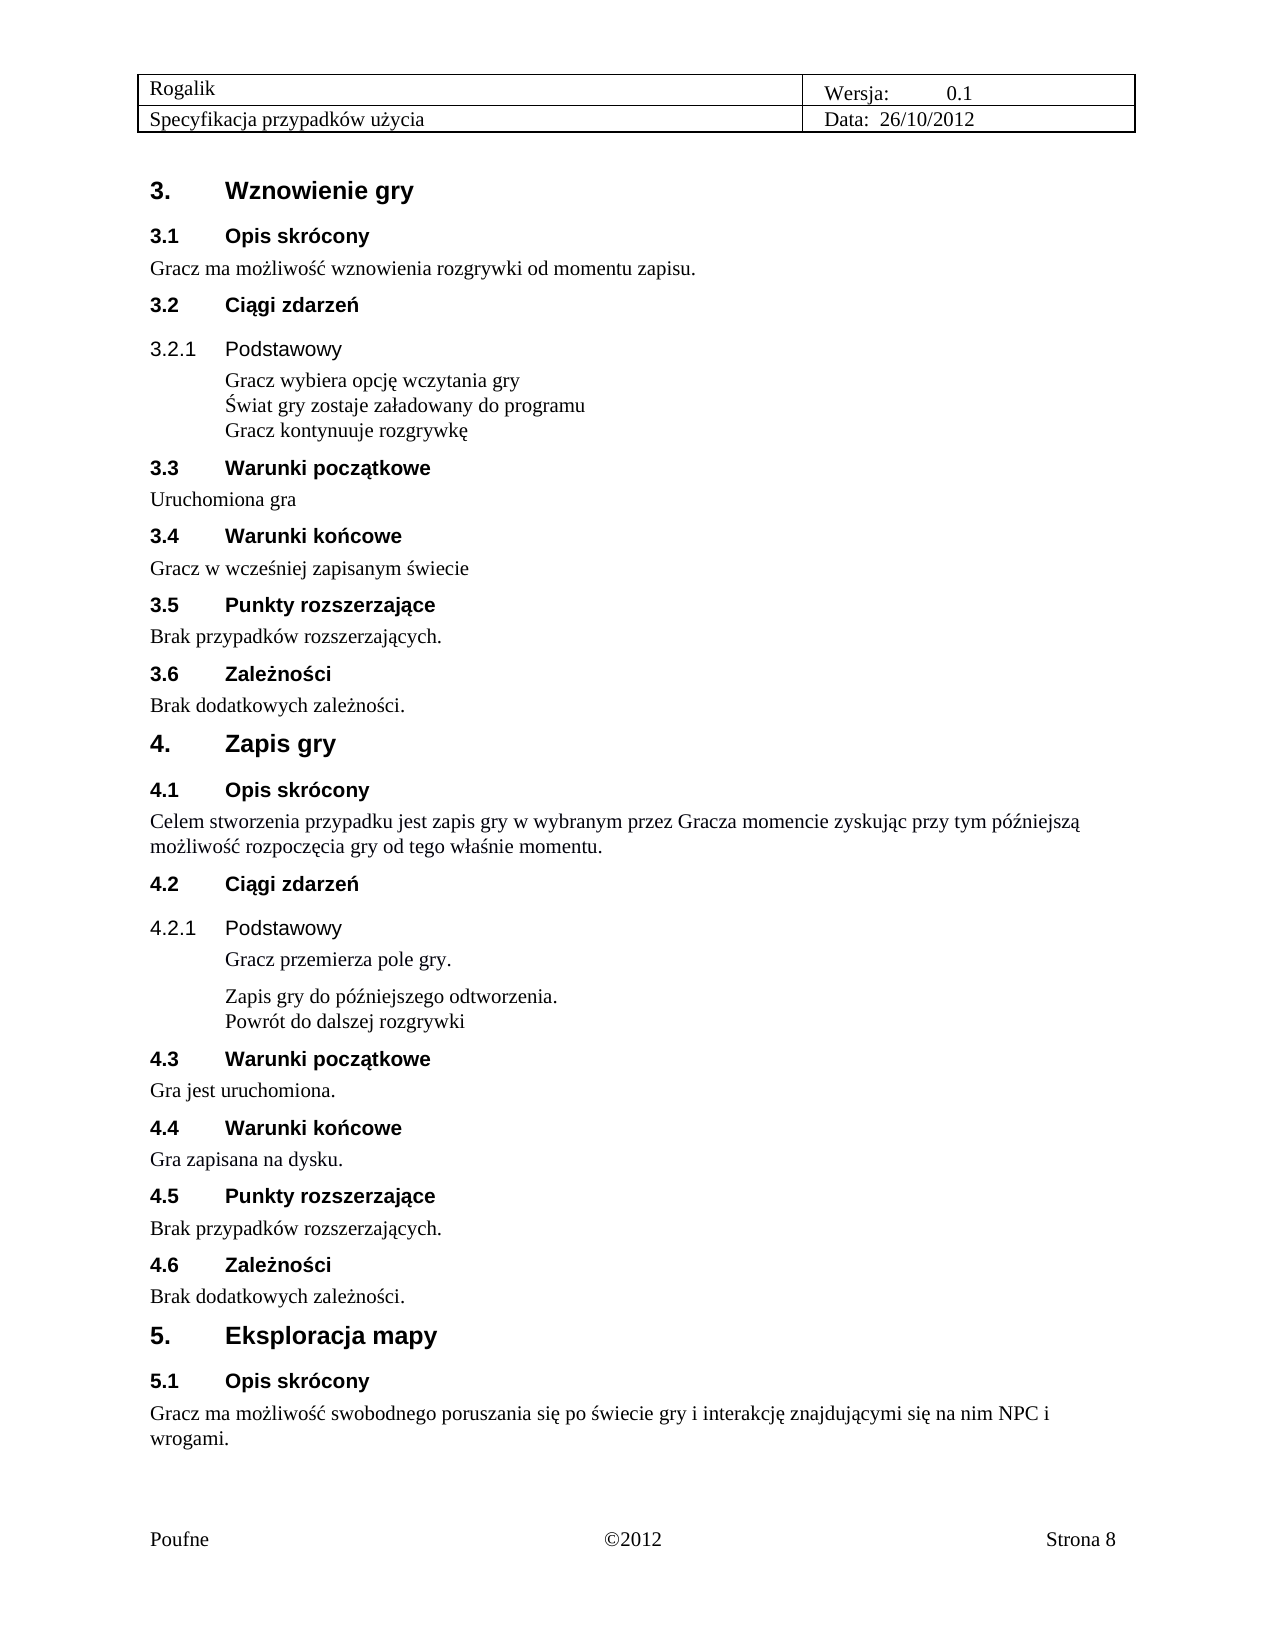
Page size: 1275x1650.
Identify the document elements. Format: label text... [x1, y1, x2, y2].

subtitle Zależności [150, 1252, 1125, 1277]
text Celem stworzenia przypadku jest zapis gry w wybranym przez Gracza momencie zyskując przy tym późniejszą możliwość rozpoczęcia gry od tego właśnie momentu. [150, 808, 1125, 858]
subtitle Wznowienie gry [150, 176, 1125, 204]
text Gracz w wcześniej zapisanym świecie [150, 554, 1125, 579]
text Gracz przemierza pole gry. [150, 946, 1125, 971]
subtitle Punkty rozszerzające [150, 592, 1125, 617]
subtitle Ciągi zdarzeń [150, 871, 1125, 896]
text Brak dodatkowych zależności. [150, 1283, 1125, 1308]
text Zapis gry do późniejszego odtworzenia. [150, 983, 1125, 1008]
text Gra zapisana na dysku. [150, 1146, 1125, 1171]
text Gra jest uruchomiona. [150, 1077, 1125, 1102]
subtitle Opis skrócony [150, 777, 1125, 802]
text Gracz wybiera opcję wczytania gry [150, 367, 1125, 392]
subtitle Zależności [150, 661, 1125, 686]
text Brak przypadków rozszerzających. [150, 1214, 1125, 1239]
text Uruchomiona gra [150, 486, 1125, 511]
text Świat gry zostaje załadowany do programu [150, 392, 1125, 417]
subtitle Zapis gry [150, 729, 1125, 758]
subtitle Podstawowy [150, 914, 1125, 939]
subtitle Opis skrócony [150, 1368, 1125, 1393]
subtitle Ciągi zdarzeń [150, 292, 1125, 317]
subtitle Opis skrócony [150, 223, 1125, 248]
text Gracz ma możliwość wznowienia rozgrywki od momentu zapisu. [150, 254, 1125, 279]
text Powrót do dalszej rozgrywki [150, 1008, 1125, 1033]
text Gracz kontynuuje rozgrywkę [150, 417, 1125, 442]
subtitle Warunki końcowe [150, 1114, 1125, 1139]
text Brak przypadków rozszerzających. [150, 623, 1125, 648]
subtitle Warunki początkowe [150, 454, 1125, 479]
subtitle Eksploracja mapy [150, 1321, 1125, 1349]
subtitle Punkty rozszerzające [150, 1183, 1125, 1208]
text Gracz ma możliwość swobodnego poruszania się po świecie gry i interakcję znajdującymi się na nim NPC i wrogami. [150, 1399, 1125, 1449]
subtitle Podstawowy [150, 336, 1125, 361]
subtitle Warunki początkowe [150, 1046, 1125, 1071]
text Brak dodatkowych zależności. [150, 692, 1125, 717]
subtitle Warunki końcowe [150, 523, 1125, 548]
